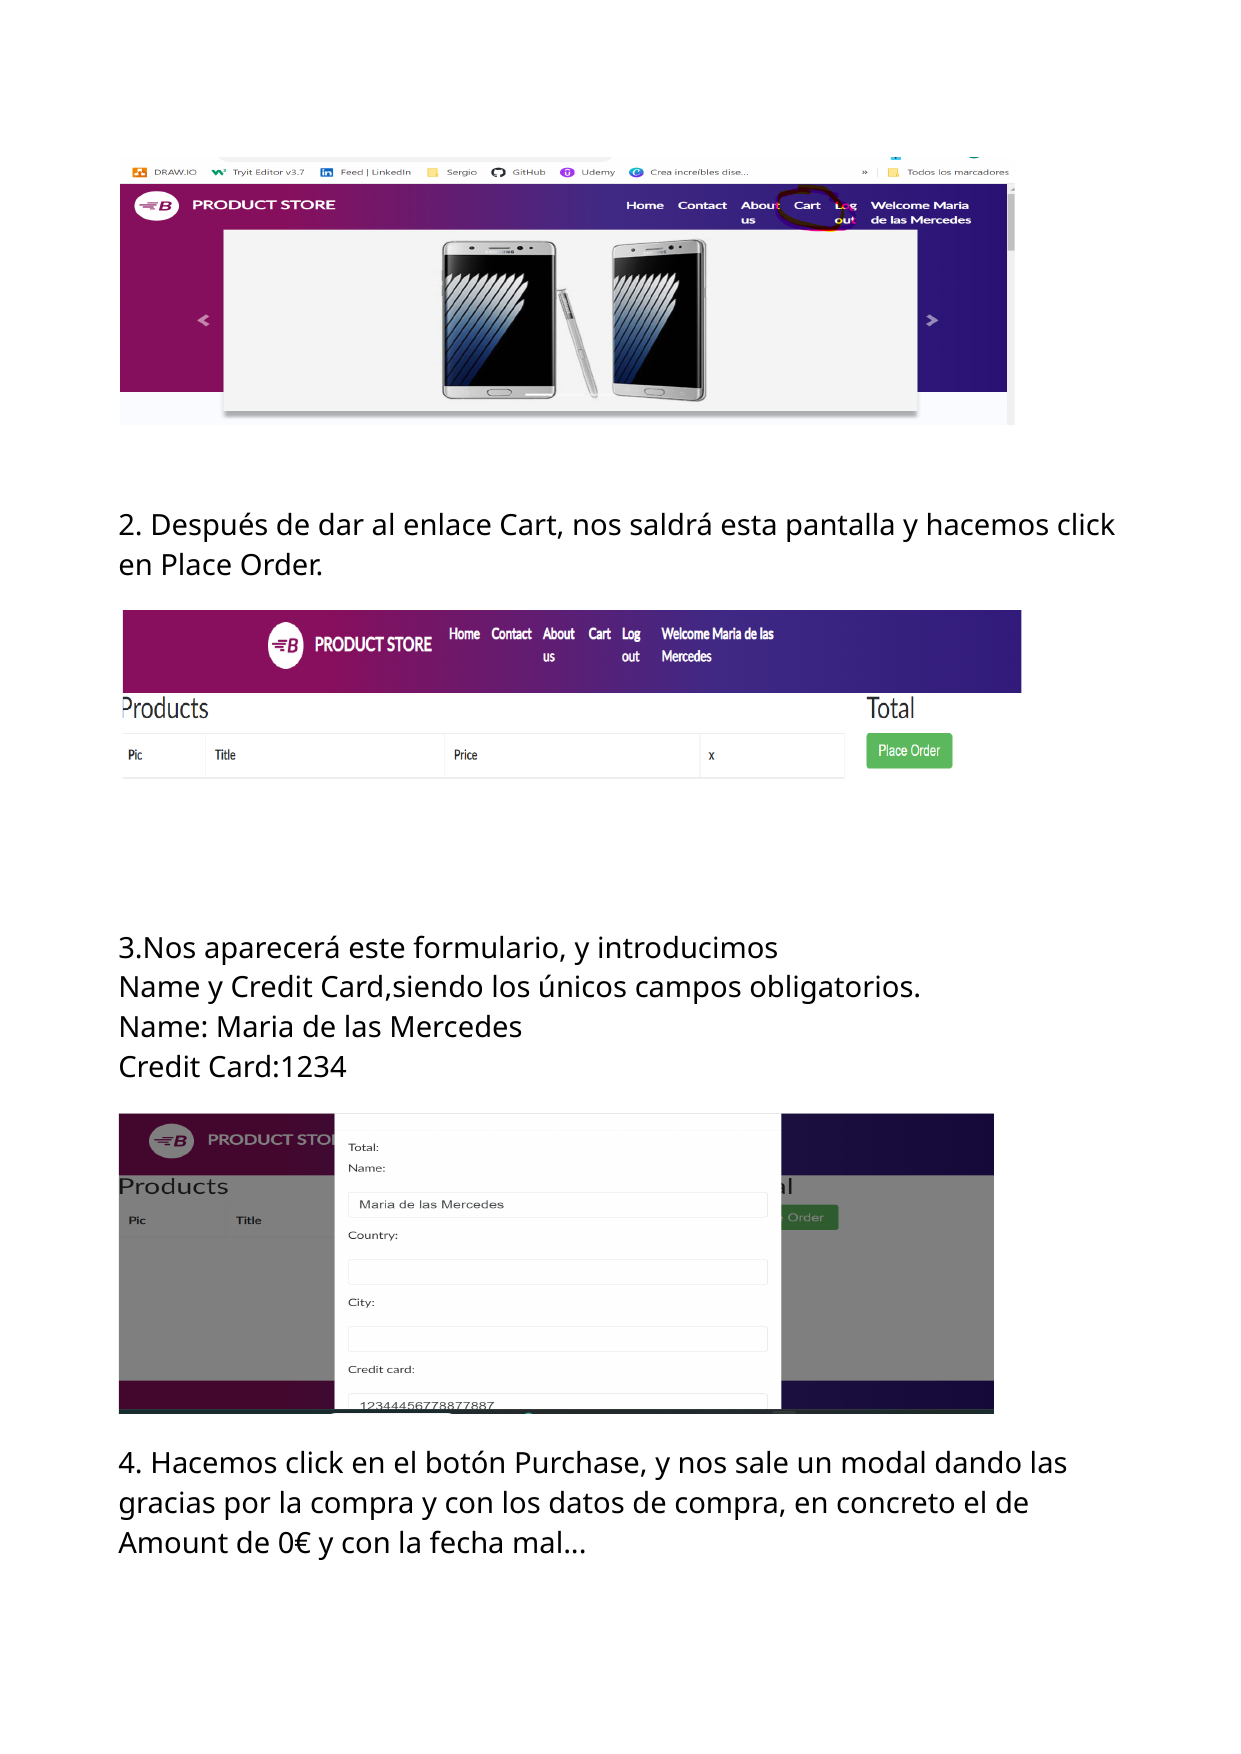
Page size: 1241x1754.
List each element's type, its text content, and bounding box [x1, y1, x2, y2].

text 3.Nos aparecerá este formulario, y introducimos [118, 927, 1122, 967]
text 4. Hacemos click en el botón Purchase, y nos sale un modal dando las gracias por la compra y con los datos de compra, en concreto el de Amount de 0€ y con la fecha mal... [118, 1443, 1122, 1562]
text 2. Después de dar al enlace Cart, nos saldrá esta pantalla y hacemos click en Place Order. [118, 504, 1122, 583]
picture [122, 610, 1022, 888]
text Name y Credit Card,siendo los únicos campos obligatorios. [118, 967, 1122, 1006]
text Name: Maria de las Mercedes [118, 1006, 1122, 1046]
picture [120, 157, 1015, 425]
picture [118, 1112, 994, 1414]
text Credit Card:1234 [118, 1046, 1122, 1086]
